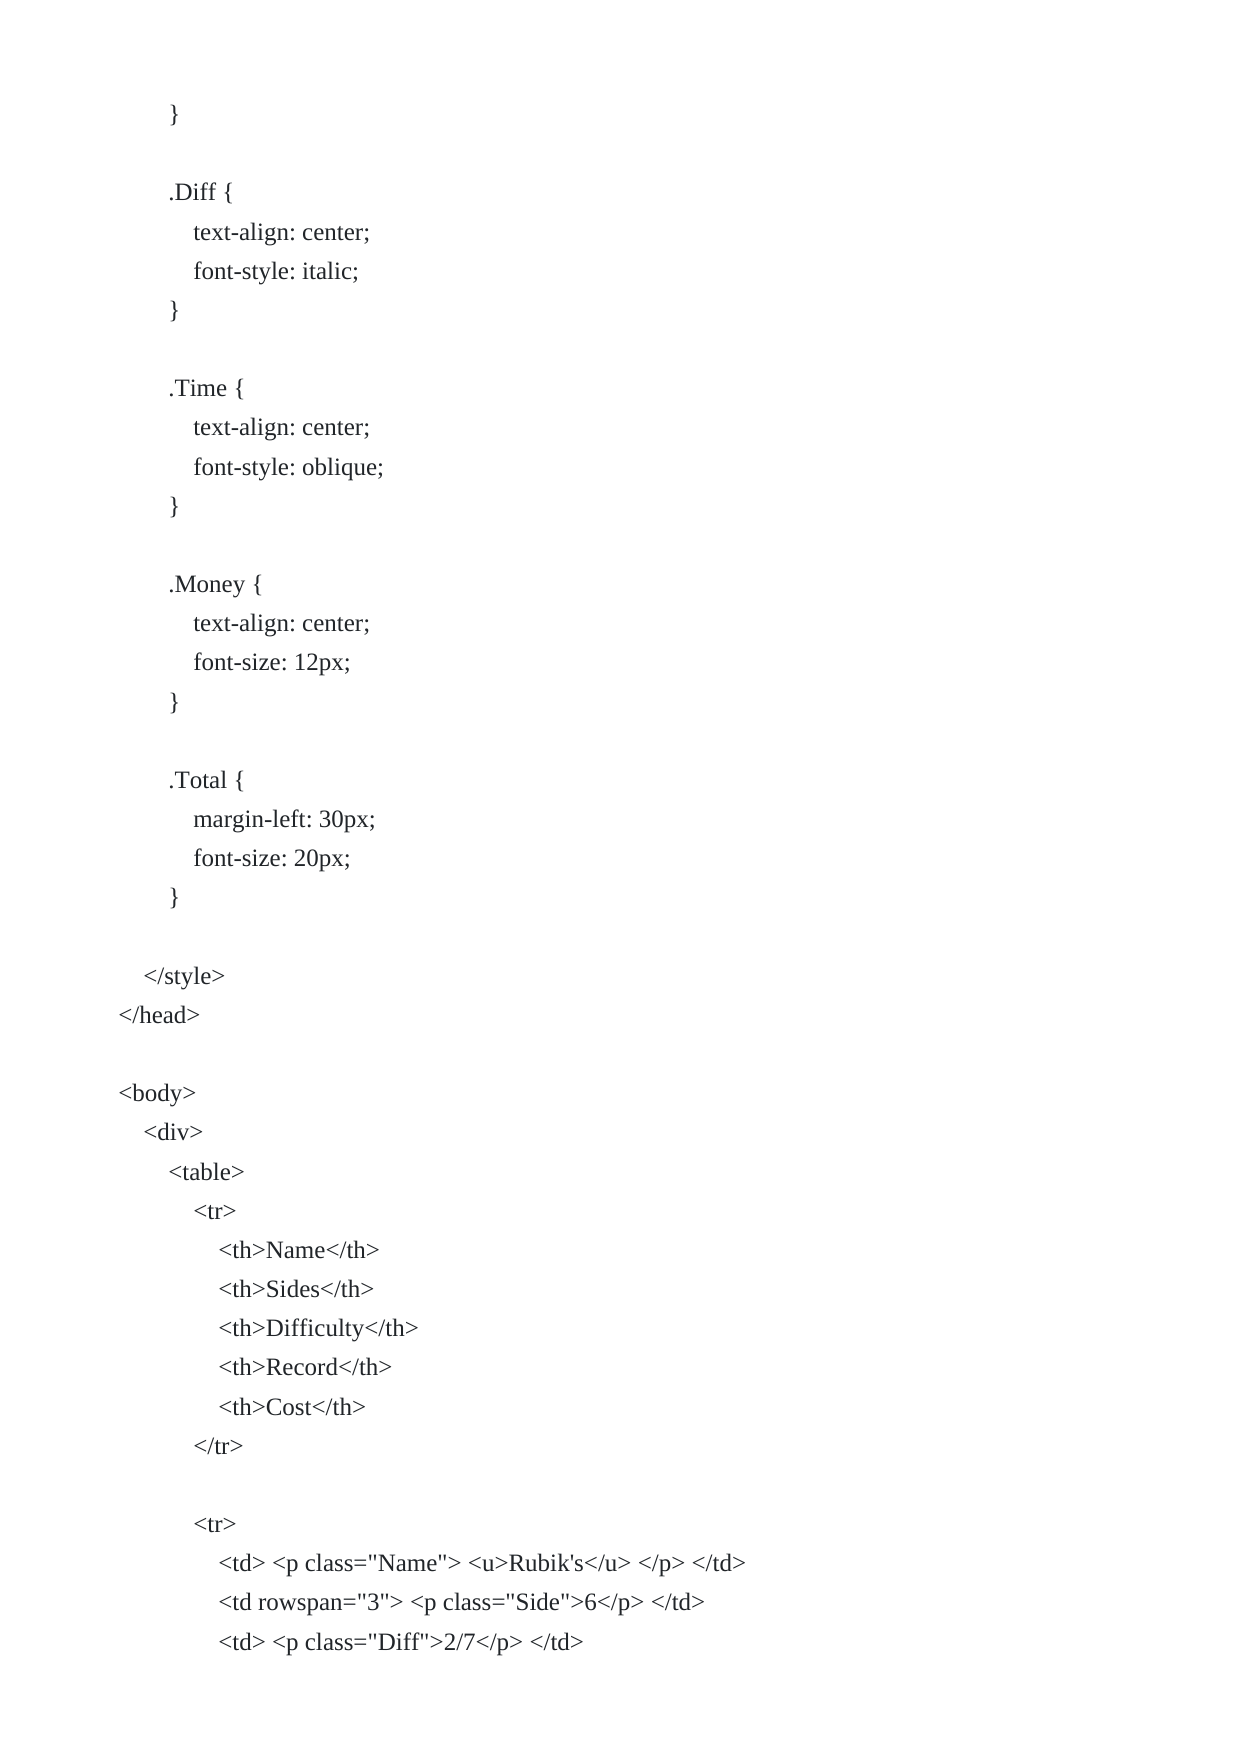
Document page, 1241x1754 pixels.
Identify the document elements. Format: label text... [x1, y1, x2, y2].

text <th>Name</th> [118, 1235, 1181, 1264]
text <th>Sides</th> [118, 1274, 1181, 1303]
text <td rowspan="3"> <p class="Side">6</p> </td> [118, 1587, 1181, 1616]
text } [118, 99, 1181, 128]
text } [118, 491, 1181, 519]
text <th>Record</th> [118, 1352, 1181, 1381]
text font-style: italic; [118, 256, 1181, 284]
text <table> [118, 1157, 1181, 1185]
text font-style: oblique; [118, 452, 1181, 480]
text <div> [118, 1117, 1181, 1146]
text <tr> [118, 1196, 1181, 1224]
text } [118, 882, 1181, 911]
text </head> [118, 1000, 1181, 1029]
text font-size: 20px; [118, 843, 1181, 872]
text font-size: 12px; [118, 647, 1181, 676]
text .Time { [118, 373, 1181, 402]
text <td> <p class="Diff">2/7</p> </td> [118, 1627, 1181, 1655]
text text-align: center; [118, 217, 1181, 245]
text <body> [118, 1078, 1181, 1107]
text text-align: center; [118, 608, 1181, 637]
text } [118, 687, 1181, 715]
text text-align: center; [118, 412, 1181, 441]
text </tr> [118, 1431, 1181, 1459]
text } [118, 295, 1181, 324]
text <tr> [118, 1509, 1181, 1538]
text <th>Difficulty</th> [118, 1313, 1181, 1342]
text .Diff { [118, 177, 1181, 206]
text margin-left: 30px; [118, 804, 1181, 833]
text <td> <p class="Name"> <u>Rubik's</u> </p> </td> [118, 1548, 1181, 1577]
text <th>Cost</th> [118, 1392, 1181, 1420]
text .Total { [118, 765, 1181, 794]
text .Money { [118, 569, 1181, 598]
text </style> [118, 961, 1181, 989]
